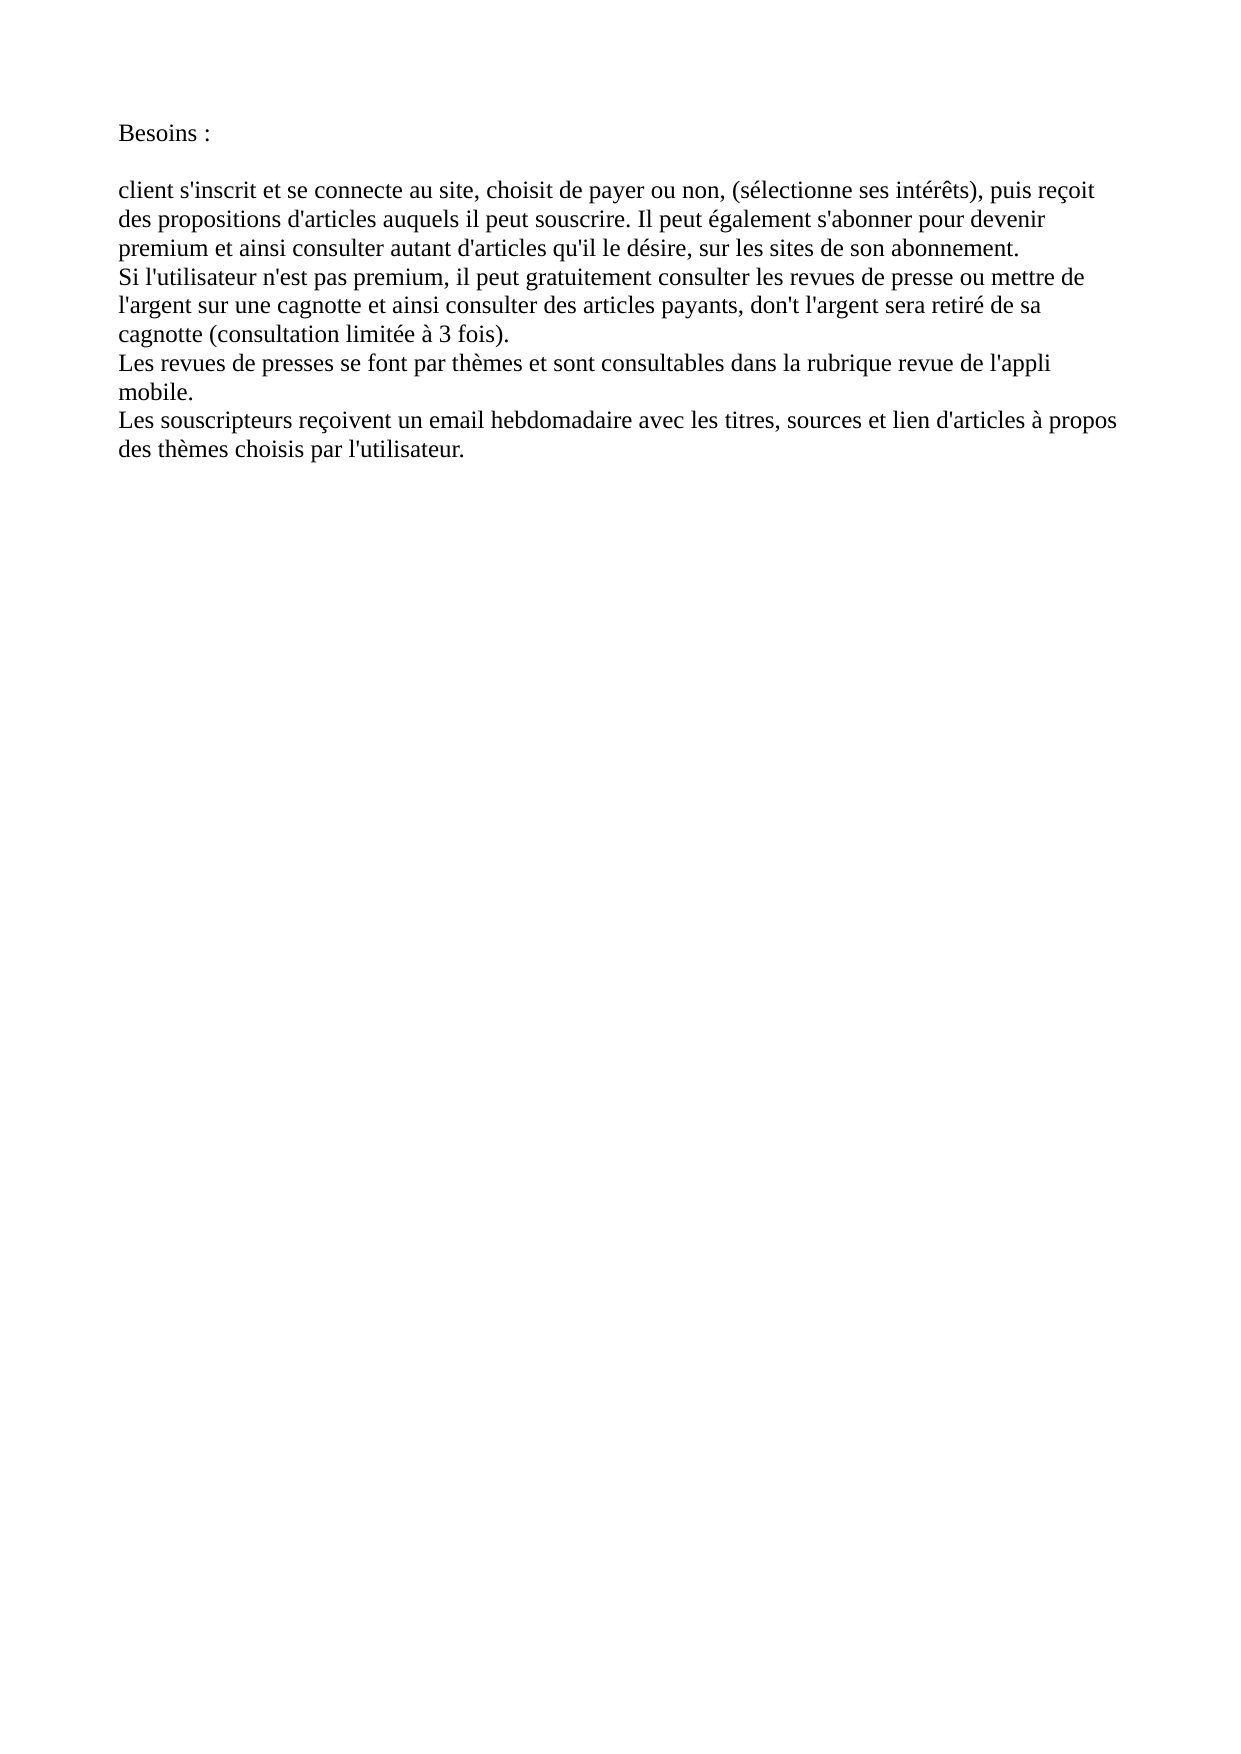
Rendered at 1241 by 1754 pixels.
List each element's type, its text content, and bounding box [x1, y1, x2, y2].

text client s'inscrit et se connecte au site, choisit de payer ou non, (sélectionne ses intérêts), puis reçoit des propositions d'articles auquels il peut souscrire. Il peut également s'abonner pour devenir premium et ainsi consulter autant d'articles qu'il le désire, sur les sites de son abonnement. [118, 176, 1122, 262]
text Besoins : [118, 118, 1122, 147]
text Si l'utilisateur n'est pas premium, il peut gratuitement consulter les revues de presse ou mettre de l'argent sur une cagnotte et ainsi consulter des articles payants, don't l'argent sera retiré de sa cagnotte (consultation limitée à 3 fois). [118, 262, 1122, 348]
text Les souscripteurs reçoivent un email hebdomadaire avec les titres, sources et lien d'articles à propos des thèmes choisis par l'utilisateur. [118, 406, 1122, 463]
text Les revues de presses se font par thèmes et sont consultables dans la rubrique revue de l'appli mobile. [118, 348, 1122, 406]
